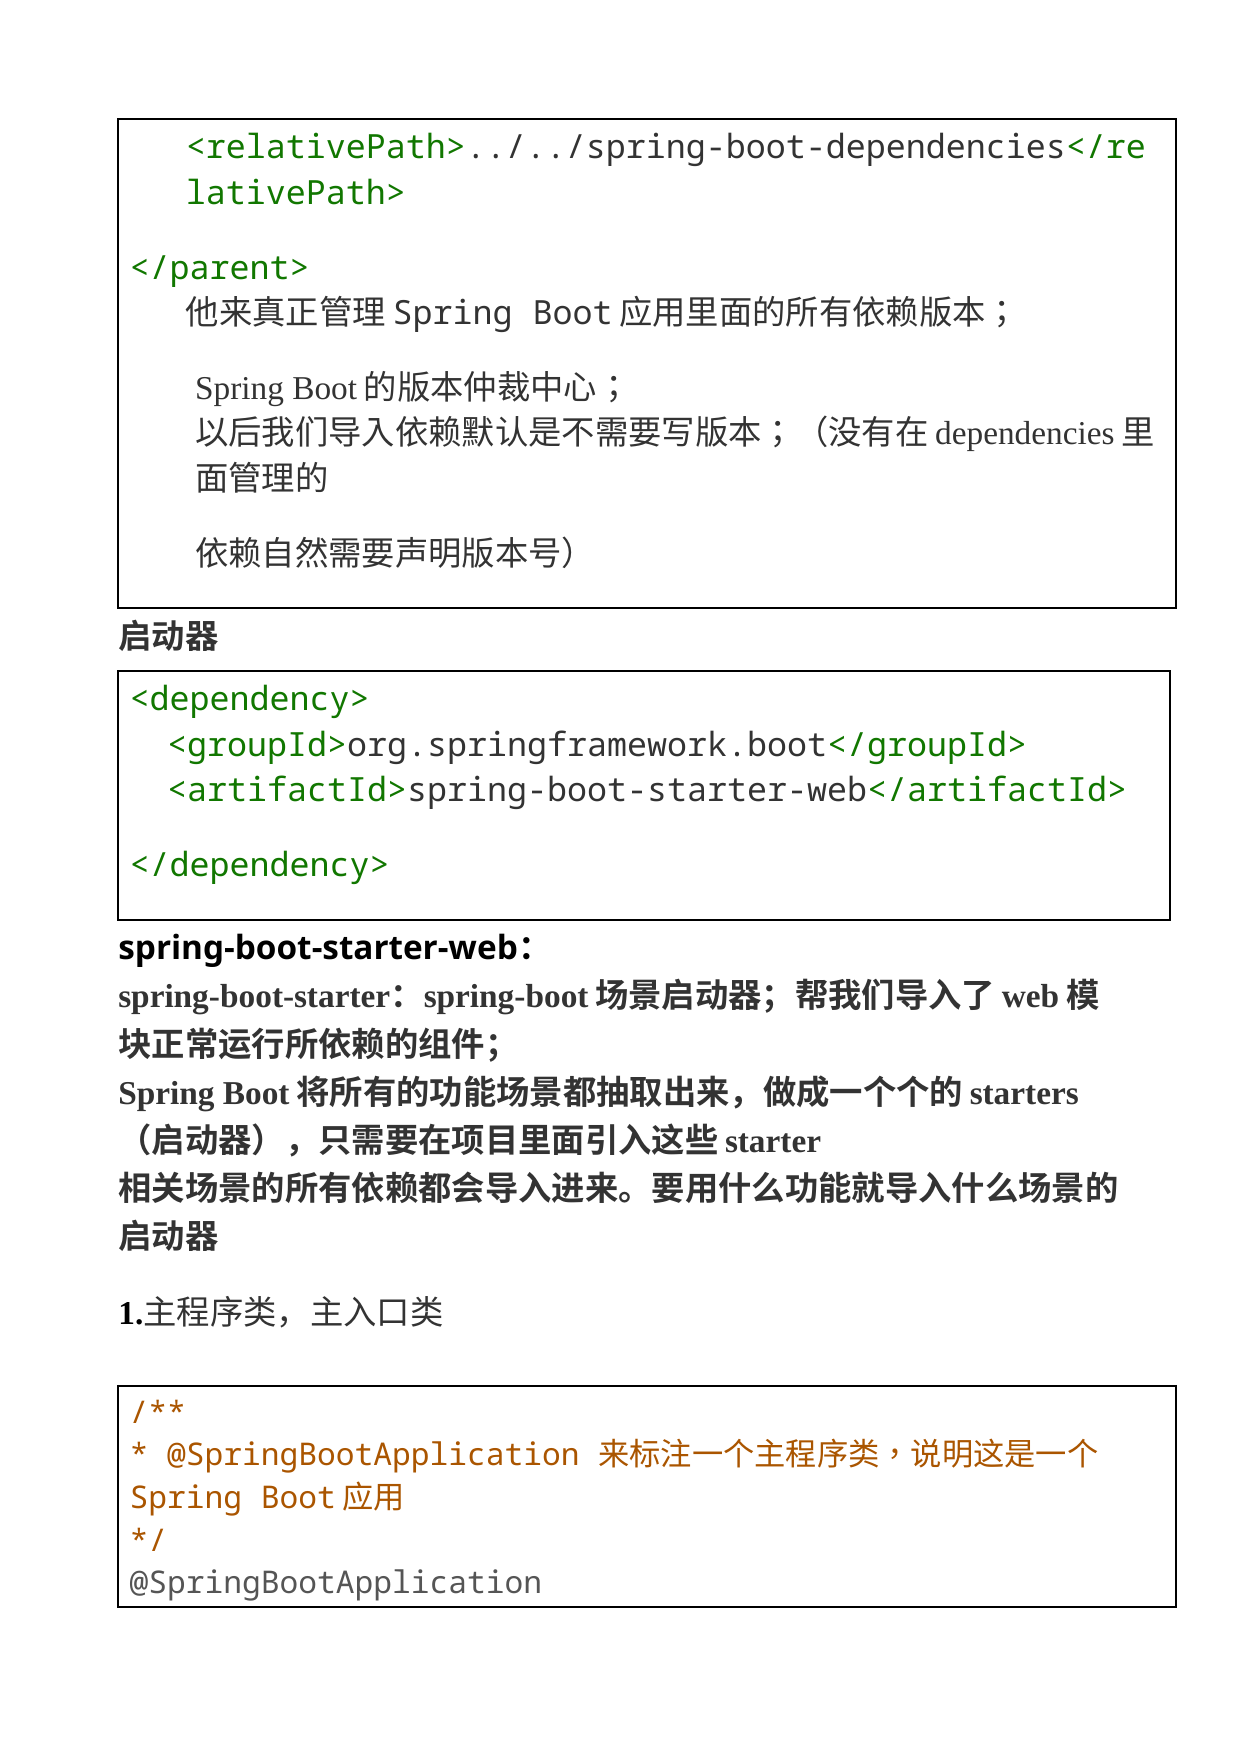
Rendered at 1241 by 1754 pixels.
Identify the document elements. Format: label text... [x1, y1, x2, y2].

table_header <relativePath>../../spring‐boot‐dependencies</relativePath> </parent> 他来真正管理Spring Boot应用里面的所有依赖版本； Spring Boot的版本仲裁中心； 以后我们导入依赖默认是不需要写版本；（没有在dependencies里面管理的 依赖自然需要声明版本号） [119, 120, 1175, 607]
table_header <dependency> <groupId>org.springframework.boot</groupId> <artifactId>spring‐boot‐starter‐web</artifactId> </dependency> [119, 672, 1169, 919]
subtitle 1.主程序类，主入口类 [118, 1286, 1122, 1334]
table_header /** * @SpringBootApplication 来标注一个主程序类，说明这是一个Spring Boot应用 */ @SpringBootApplication [119, 1387, 1175, 1606]
text 启动器 [118, 609, 1122, 658]
text spring-boot-starter-web： spring-boot-starter：spring-boot场景启动器；帮我们导入了web模块正常运行所依赖的组件； Spring Boot将所有的功能场景都抽取出来，做成一个个的starters（启动器），只需要在项目里面引入这些starter 相关场景的所有依赖都会导入进来。要用什么功能就导入什么场景的启动器 [118, 921, 1122, 1258]
